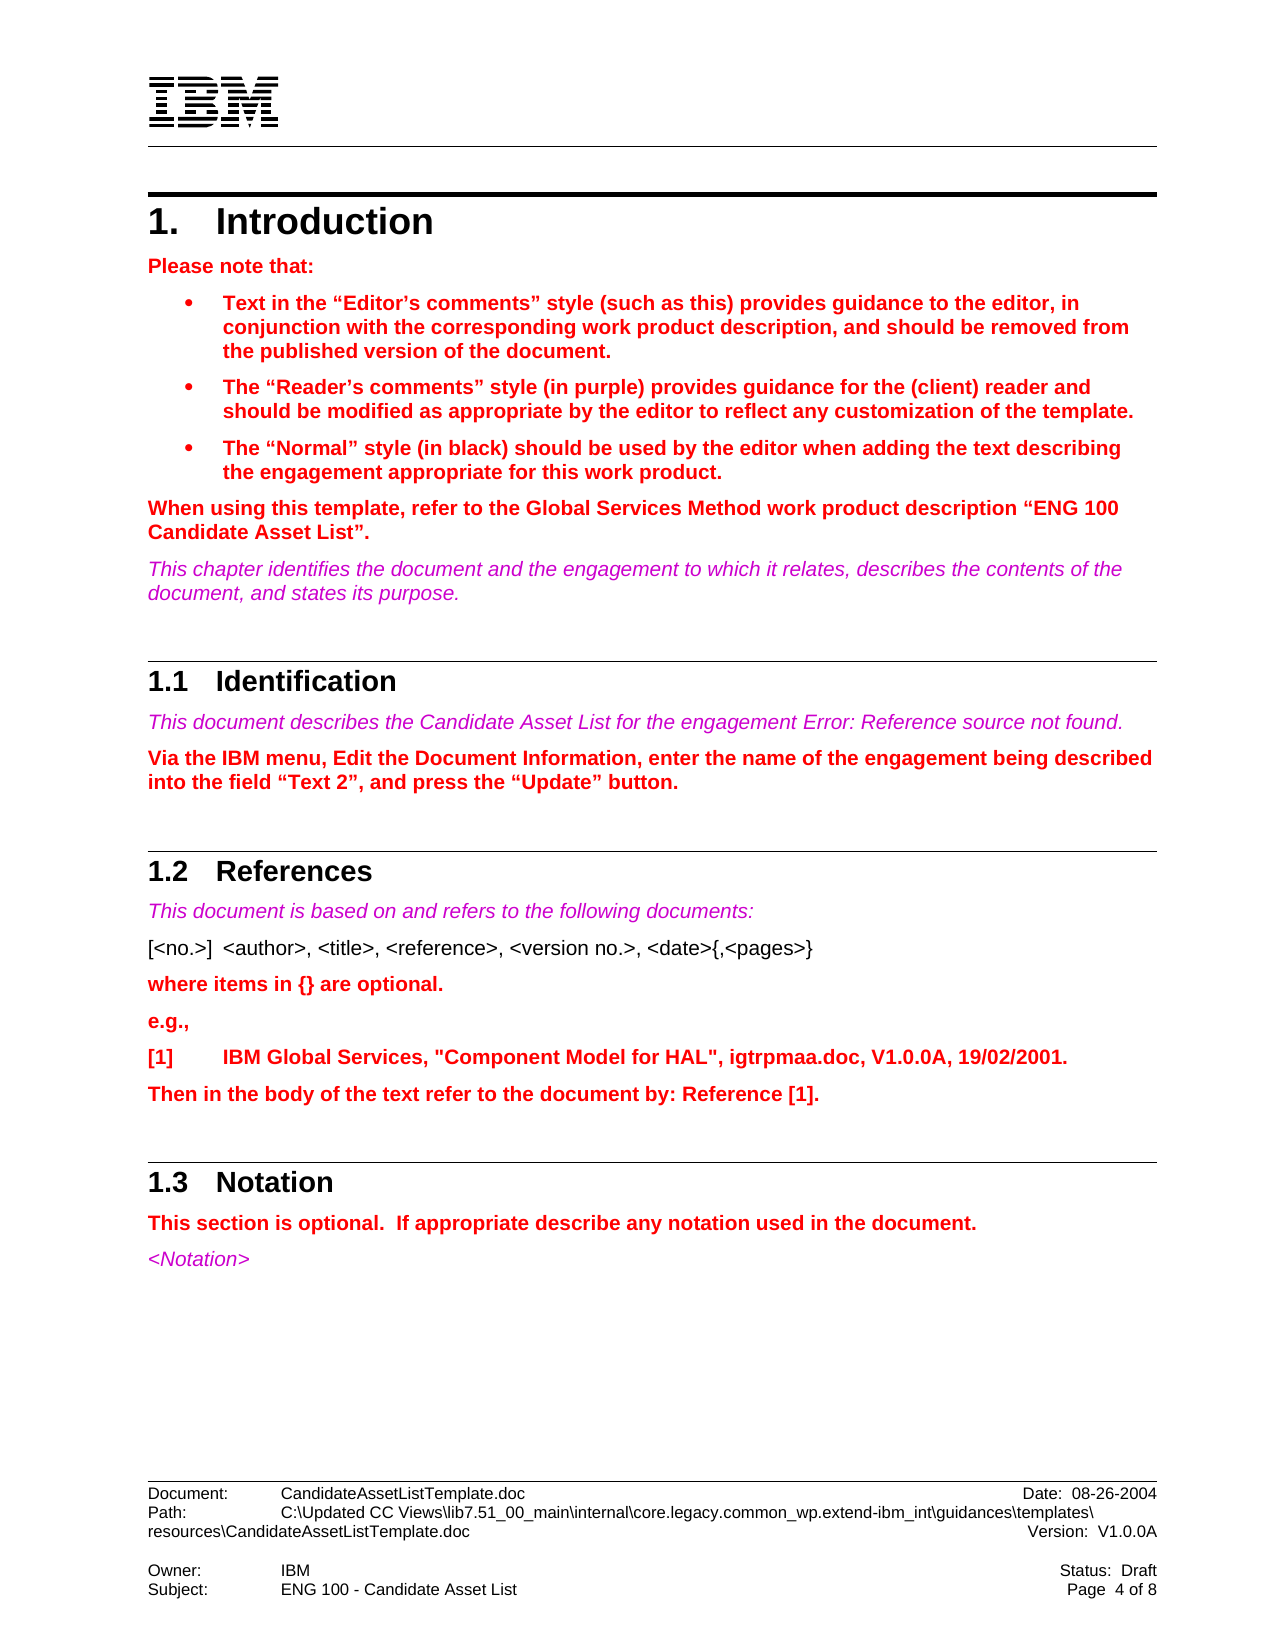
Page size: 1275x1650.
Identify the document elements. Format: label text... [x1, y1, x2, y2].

subtitle References [148, 852, 1157, 887]
text Then in the body of the text refer to the document by: Reference [1]. [148, 1082, 1157, 1106]
text This chapter identifies the document and the engagement to which it relates, describes the contents of the document, and states its purpose. [148, 557, 1157, 604]
text where items in {} are optional. [148, 972, 1157, 996]
list The “Normal” style (in black) should be used by the editor when adding the text describing the engagement appropriate for this work product. [185, 436, 1157, 484]
text <Notation> [148, 1247, 1157, 1271]
text Please note that: [148, 254, 1157, 278]
text This document describes the Candidate Asset List for the engagement Error: Reference source not found. [148, 710, 1157, 734]
list Text in the “Editor’s comments” style (such as this) provides guidance to the editor, in conjunction with the corresponding work product description, and should be removed from the published version of the document. [185, 291, 1157, 363]
text This document is based on and refers to the following documents: [148, 899, 1157, 923]
subtitle Notation [148, 1163, 1157, 1199]
text Via the IBM menu, Edit the Document Information, enter the name of the engagement being described into the field “Text 2”, and press the “Update” button. [148, 746, 1157, 794]
subtitle Identification [148, 662, 1157, 698]
text [<no.>] <author>, <title>, <reference>, <version no.>, <date>{,<pages>} [148, 936, 1157, 960]
text [1] IBM Global Services, "Component Model for HAL", igtrpmaa.doc, V1.0.0A, 19/02/2001. [148, 1045, 1157, 1069]
subtitle Introduction [148, 197, 1157, 242]
text When using this template, refer to the Global Services Method work product description “ENG 100 Candidate Asset List”. [148, 496, 1157, 544]
text e.g., [148, 1009, 1157, 1033]
text This section is optional. If appropriate describe any notation used in the document. [148, 1211, 1157, 1235]
list The “Reader’s comments” style (in purple) provides guidance for the (client) reader and should be modified as appropriate by the editor to reflect any customization of the template. [185, 375, 1157, 423]
